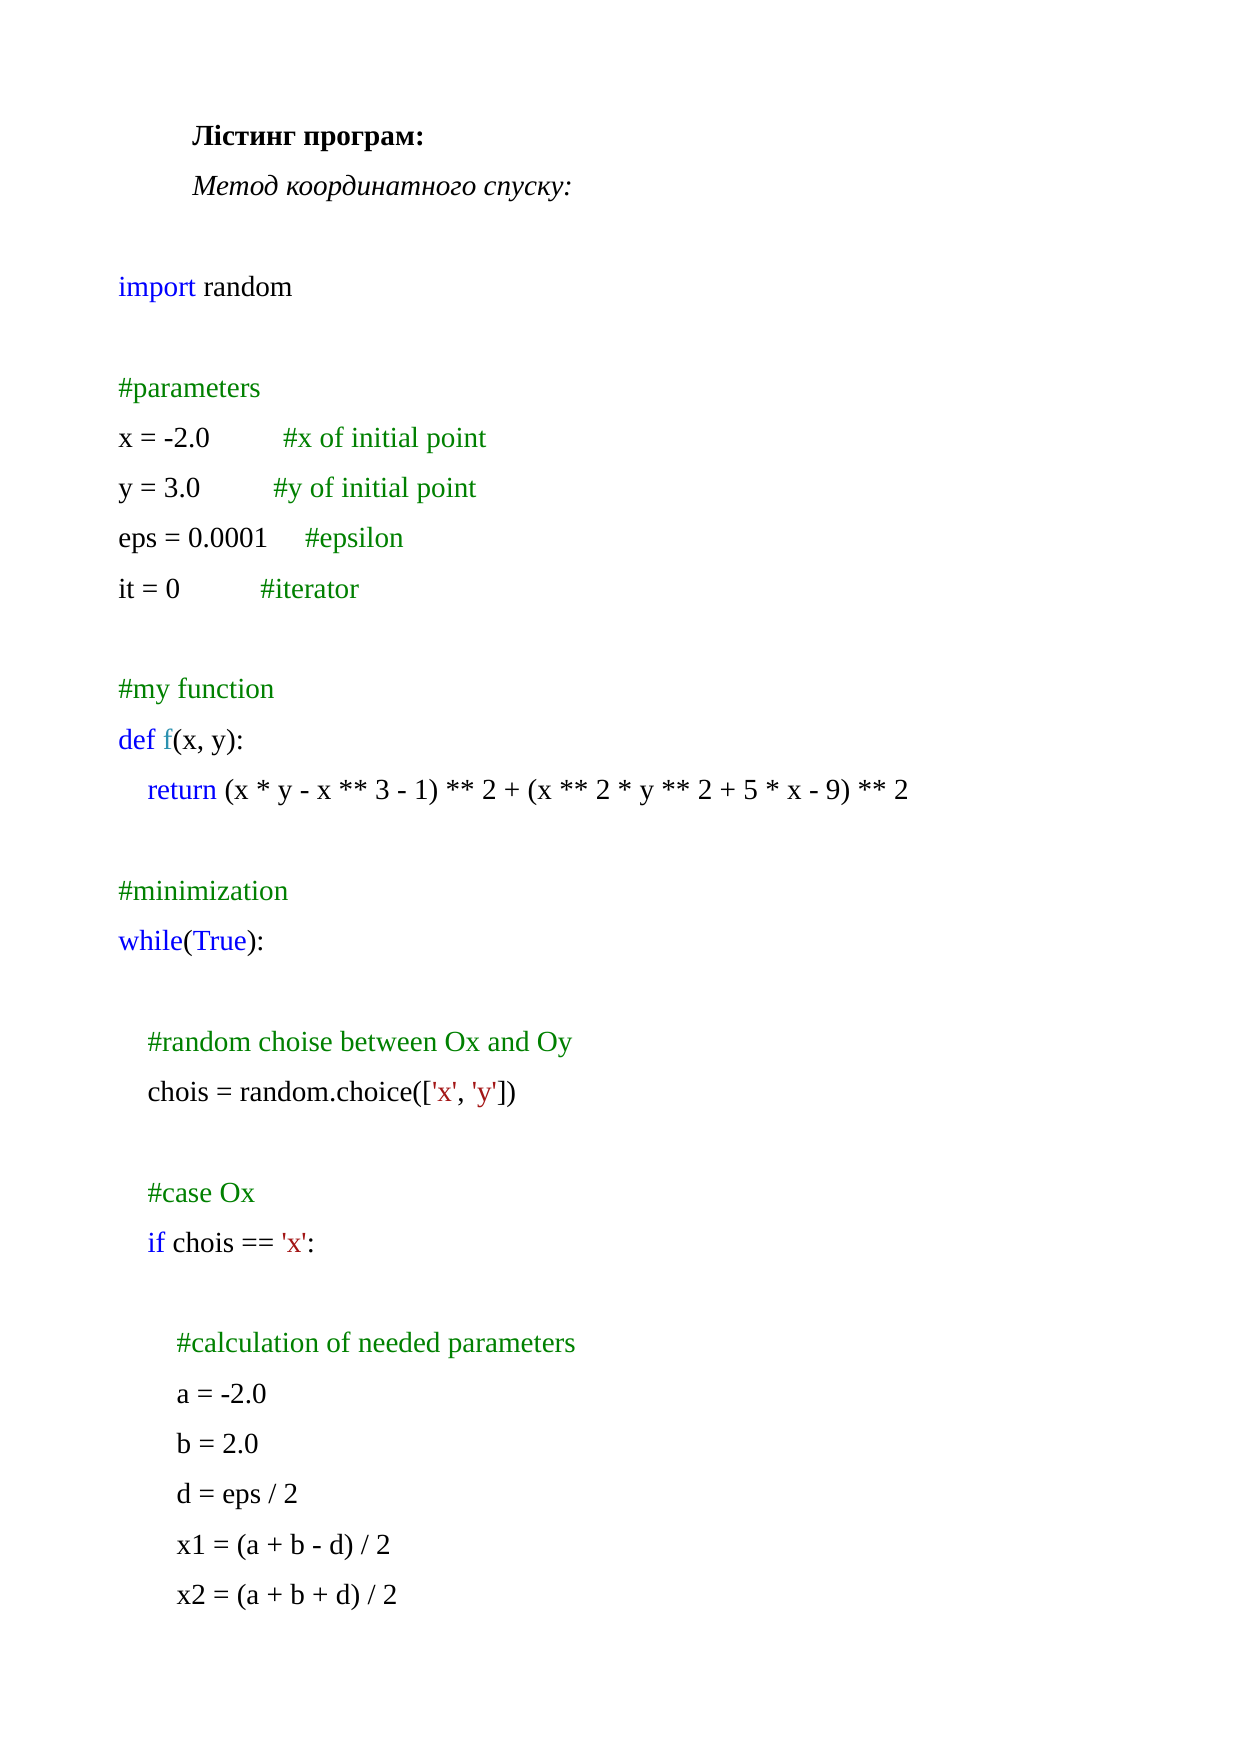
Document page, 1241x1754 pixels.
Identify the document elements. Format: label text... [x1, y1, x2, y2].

text it = 0 #iterator [118, 571, 1122, 604]
text import random [118, 269, 1122, 303]
text d = eps / 2 [118, 1477, 1122, 1510]
text x = -2.0 #x of initial point [118, 420, 1122, 453]
text eps = 0.0001 #epsilon [118, 521, 1122, 554]
text def f(x, y): [118, 722, 1122, 755]
text #case Ox [118, 1175, 1122, 1208]
text b = 2.0 [118, 1426, 1122, 1460]
text #my function [118, 672, 1122, 705]
text while(True): [118, 923, 1122, 957]
text Метод координатного спуску: [118, 168, 1122, 202]
text a = -2.0 [118, 1376, 1122, 1409]
text x2 = (a + b + d) / 2 [118, 1577, 1122, 1611]
text y = 3.0 #y of initial point [118, 470, 1122, 504]
text chois = random.choice(['x', 'y']) [118, 1074, 1122, 1108]
text return (x * y - x ** 3 - 1) ** 2 + (x ** 2 * y ** 2 + 5 * x - 9) ** 2 [118, 772, 1122, 806]
text #parameters [118, 370, 1122, 403]
text x1 = (a + b - d) / 2 [118, 1527, 1122, 1560]
text if chois == 'x': [118, 1225, 1122, 1258]
text #random choise between Ox and Oy [118, 1024, 1122, 1057]
text #minimization [118, 873, 1122, 906]
text #calculation of needed parameters [118, 1326, 1122, 1359]
text Лістинг програм: [118, 118, 1122, 152]
